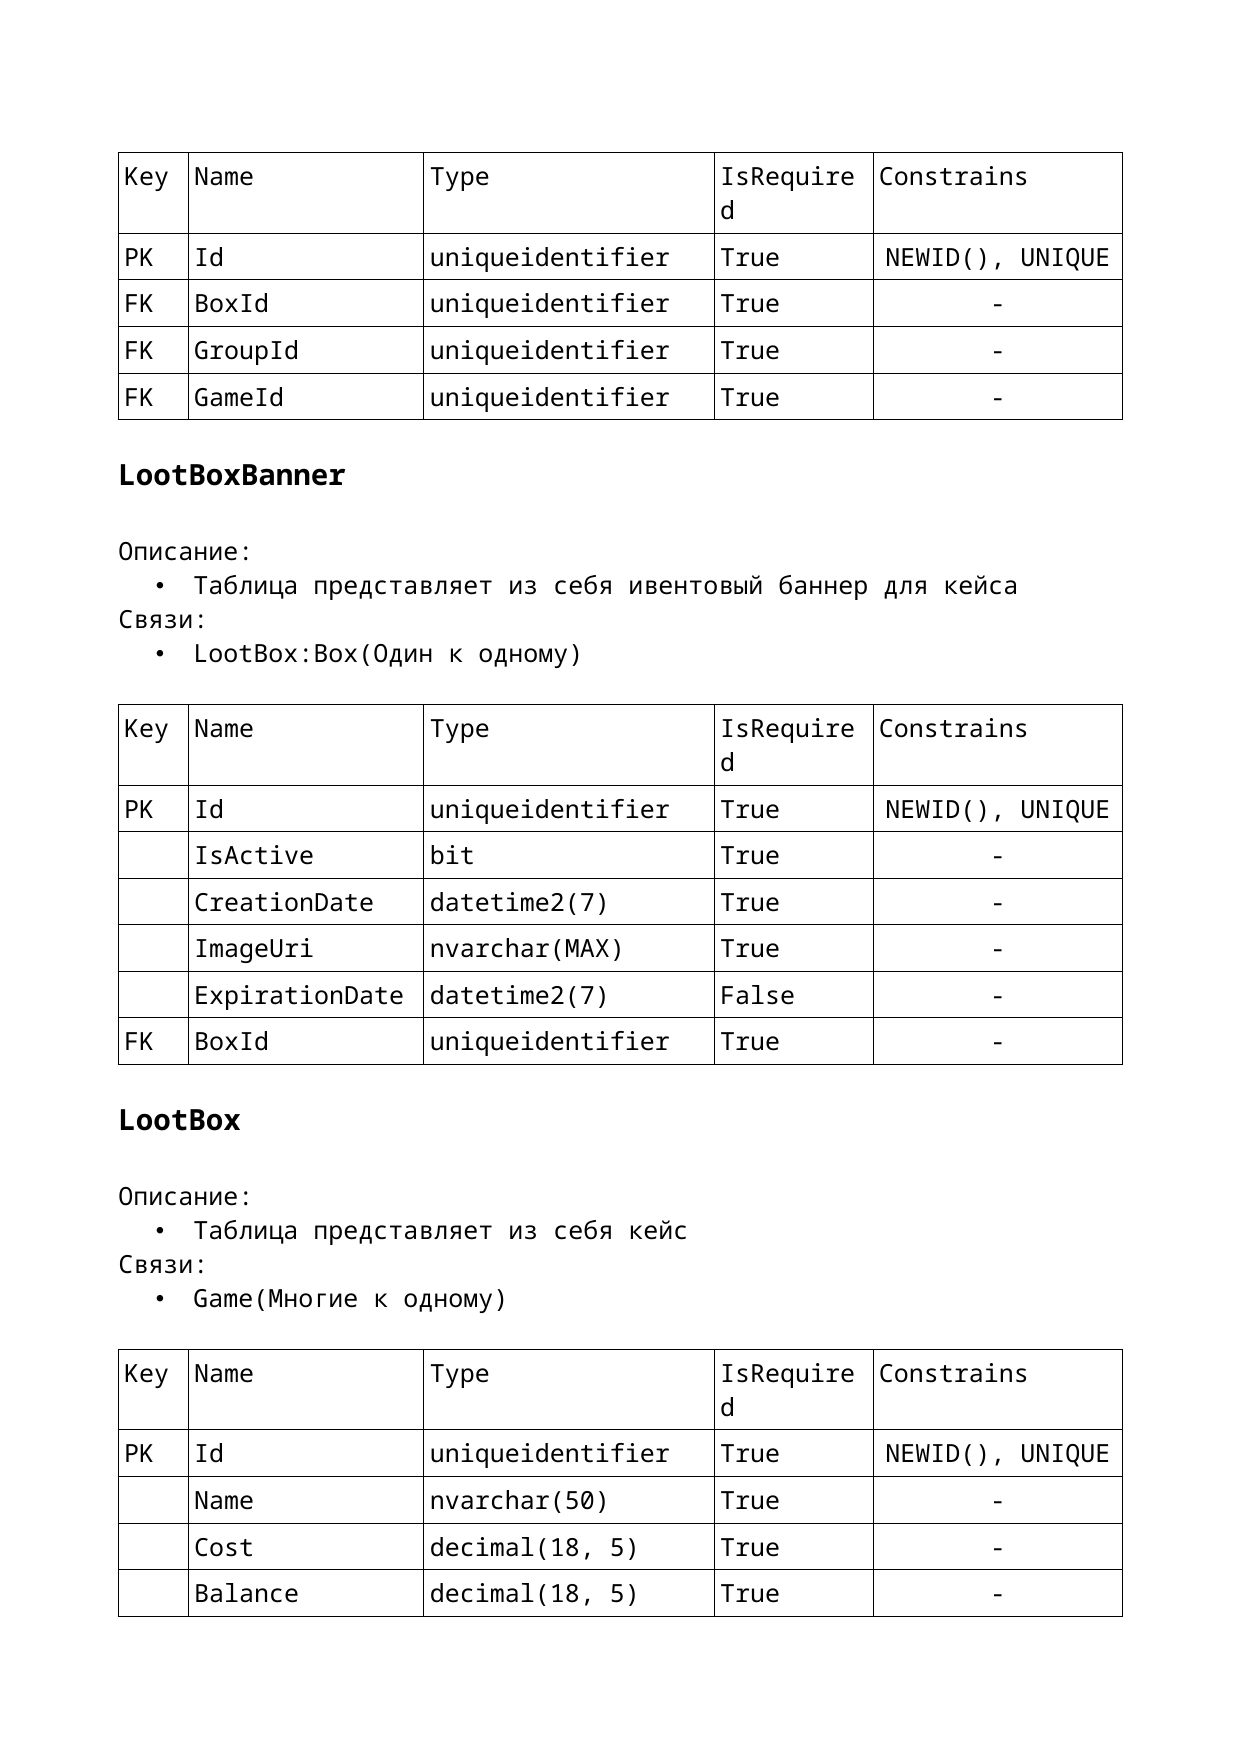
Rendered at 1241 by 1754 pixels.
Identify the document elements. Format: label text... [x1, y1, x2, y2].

table_header IsRequired [715, 1350, 873, 1429]
list Game(Многие к одному) [156, 1281, 1122, 1314]
table_cell bit [424, 832, 714, 878]
table_header Constrains [874, 705, 1122, 784]
table_cell - [874, 832, 1122, 878]
table_cell [119, 925, 188, 971]
table_cell FK [119, 1018, 188, 1064]
table_cell Id [189, 786, 423, 831]
table_cell True [715, 327, 873, 372]
text Описание: [118, 533, 1122, 568]
table_cell True [715, 1018, 873, 1064]
table_cell Name [189, 1477, 423, 1522]
table_cell [119, 832, 188, 878]
table_cell [119, 1570, 188, 1616]
table_cell datetime2(7) [424, 972, 714, 1017]
table_cell FK [119, 374, 188, 419]
table_cell [119, 1477, 188, 1522]
table_cell NEWID(), UNIQUE [874, 786, 1122, 831]
table_cell BoxId [189, 280, 423, 326]
table_cell True [715, 1524, 873, 1569]
table_cell PK [119, 1430, 188, 1476]
table_cell [119, 879, 188, 924]
table_cell [119, 1524, 188, 1569]
table_cell GameId [189, 374, 423, 419]
table_cell nvarchar(50) [424, 1477, 714, 1522]
list Таблица представляет из себя кейс [156, 1212, 1122, 1246]
text Связи: [118, 602, 1122, 636]
table_cell FK [119, 327, 188, 372]
table_cell ImageUri [189, 925, 423, 971]
table_cell - [874, 972, 1122, 1017]
table_cell PK [119, 786, 188, 831]
table_cell - [874, 327, 1122, 372]
table_cell True [715, 234, 873, 279]
table_cell True [715, 832, 873, 878]
table_cell BoxId [189, 1018, 423, 1064]
table_cell Id [189, 234, 423, 279]
table_cell ExpirationDate [189, 972, 423, 1017]
text Описание: [118, 1178, 1122, 1212]
table_cell True [715, 1430, 873, 1476]
table_cell NEWID(), UNIQUE [874, 234, 1122, 279]
table_cell uniqueidentifier [424, 234, 714, 279]
table_cell - [874, 1018, 1122, 1064]
table_cell - [874, 1524, 1122, 1569]
table_header Type [424, 705, 714, 784]
table_cell True [715, 1477, 873, 1522]
table_cell uniqueidentifier [424, 280, 714, 326]
text LootBoxBanner [118, 454, 1122, 494]
table_header IsRequired [715, 153, 873, 233]
table_cell False [715, 972, 873, 1017]
table_cell uniqueidentifier [424, 374, 714, 419]
table_header IsRequired [715, 705, 873, 784]
table_cell - [874, 879, 1122, 924]
table_cell True [715, 925, 873, 971]
text Связи: [118, 1246, 1122, 1281]
table_cell decimal(18, 5) [424, 1570, 714, 1616]
table_cell True [715, 786, 873, 831]
table_cell datetime2(7) [424, 879, 714, 924]
table_header Constrains [874, 153, 1122, 233]
table_header Name [189, 705, 423, 784]
table_cell True [715, 374, 873, 419]
table_cell True [715, 1570, 873, 1616]
table_cell Balance [189, 1570, 423, 1616]
table_cell uniqueidentifier [424, 786, 714, 831]
table_cell CreationDate [189, 879, 423, 924]
table_cell Id [189, 1430, 423, 1476]
table_cell nvarchar(MAX) [424, 925, 714, 971]
table_cell decimal(18, 5) [424, 1524, 714, 1569]
table_header Type [424, 153, 714, 233]
table_cell - [874, 374, 1122, 419]
table_header Type [424, 1350, 714, 1429]
table_cell GroupId [189, 327, 423, 372]
table_cell - [874, 280, 1122, 326]
table_header Key [119, 705, 188, 784]
table_cell - [874, 925, 1122, 971]
list LootBox:Box(Один к одному) [156, 636, 1122, 670]
table_header Key [119, 1350, 188, 1429]
table_header Key [119, 153, 188, 233]
table_cell PK [119, 234, 188, 279]
table_cell uniqueidentifier [424, 1430, 714, 1476]
table_header Name [189, 153, 423, 233]
table_cell - [874, 1570, 1122, 1616]
table_cell uniqueidentifier [424, 1018, 714, 1064]
table_cell NEWID(), UNIQUE [874, 1430, 1122, 1476]
table_cell uniqueidentifier [424, 327, 714, 372]
table_header Name [189, 1350, 423, 1429]
text LootBox [118, 1099, 1122, 1139]
table_cell - [874, 1477, 1122, 1522]
table_header Constrains [874, 1350, 1122, 1429]
table_cell IsActive [189, 832, 423, 878]
table_cell FK [119, 280, 188, 326]
table_cell Cost [189, 1524, 423, 1569]
list Таблица представляет из себя ивентовый баннер для кейса [156, 568, 1122, 602]
table_cell True [715, 879, 873, 924]
table_cell True [715, 280, 873, 326]
table_cell [119, 972, 188, 1017]
